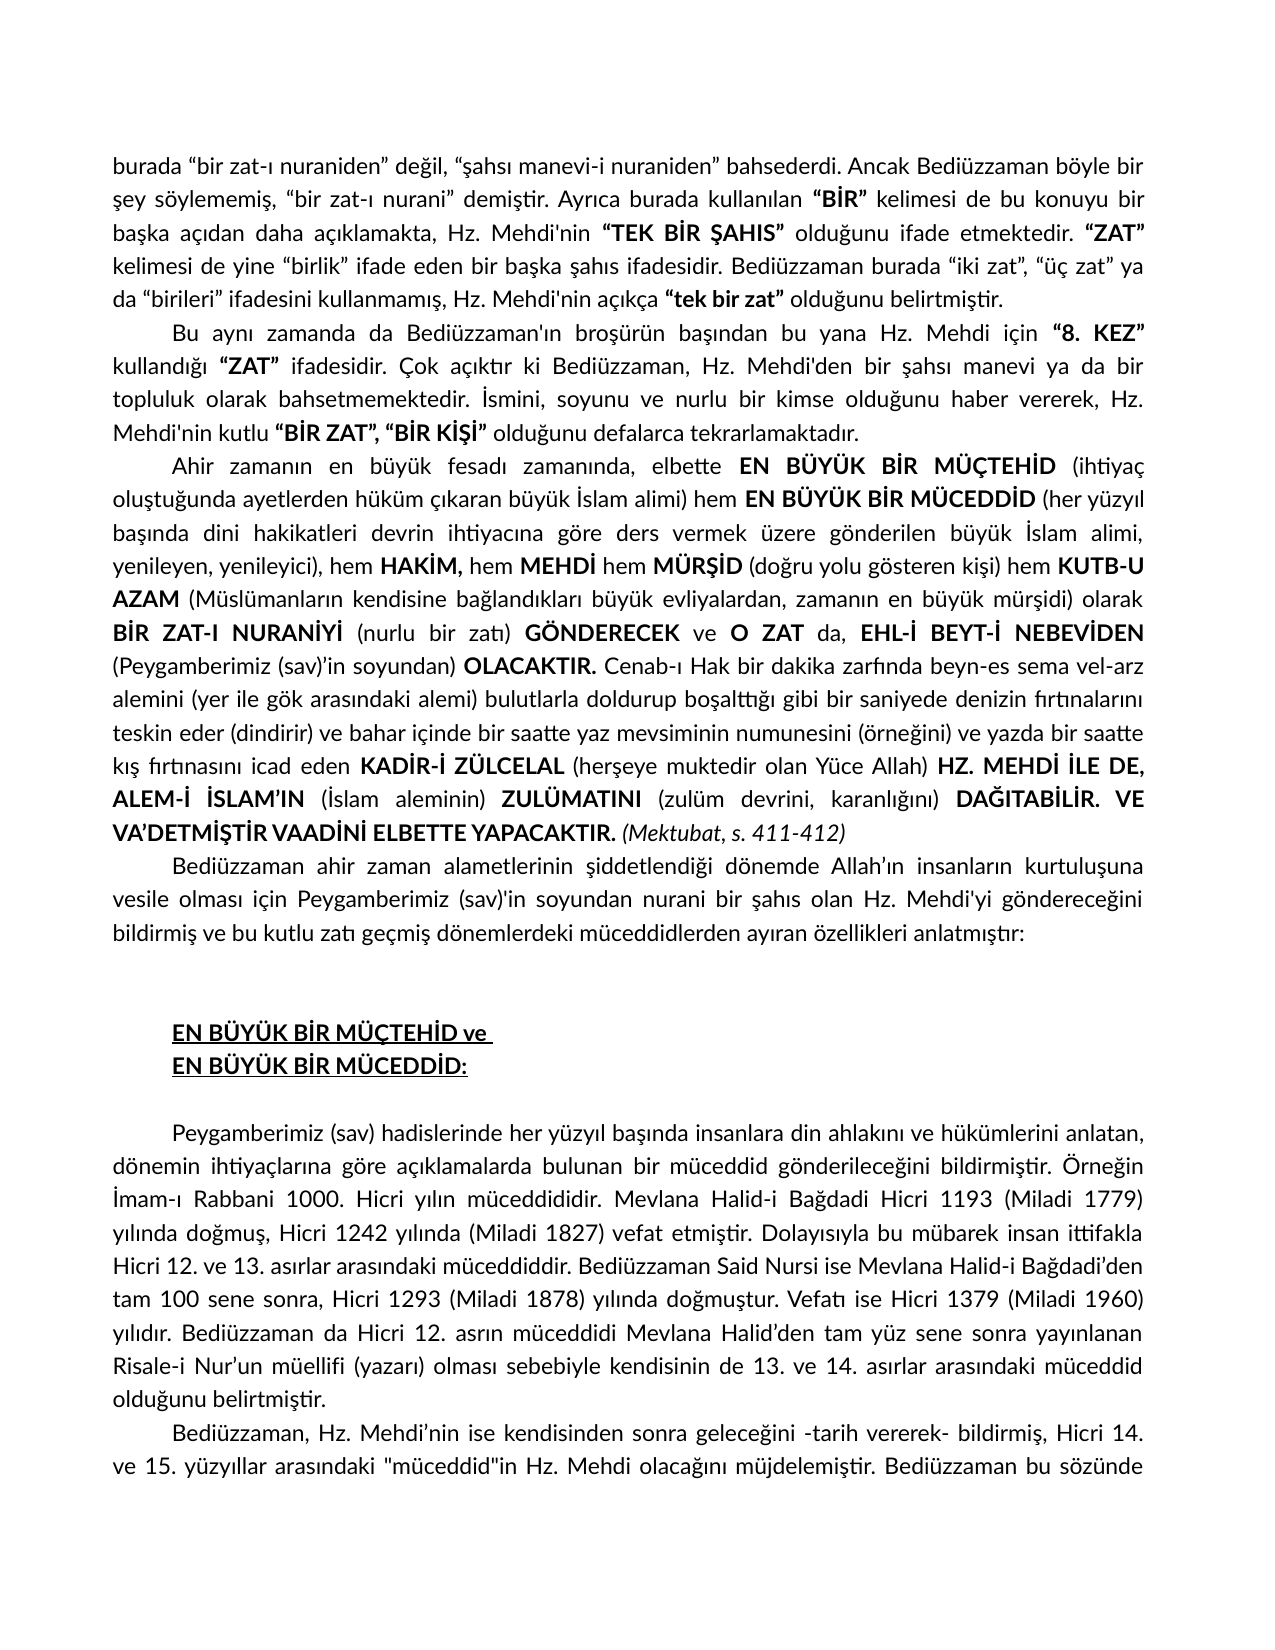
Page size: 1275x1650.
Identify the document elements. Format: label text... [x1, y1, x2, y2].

text Peygamberimiz (sav) hadislerinde her yüzyıl başında insanlara din ahlakını ve hükümlerini anlatan, dönemin ihtiyaçlarına göre açıklamalarda bulunan bir müceddid gönderileceğini bildirmiştir. Örneğin İmam-ı Rabbani 1000. Hicri yılın müceddididir. Mevlana Halid-i Bağdadi Hicri 1193 (Miladi 1779) yılında doğmuş, Hicri 1242 yılında (Miladi 1827) vefat etmiştir. Dolayısıyla bu mübarek insan ittifakla Hicri 12. ve 13. asırlar arasındaki müceddiddir. Bediüzzaman Said Nursi ise Mevlana Halid-i Bağdadi’den tam 100 sene sonra, Hicri 1293 (Miladi 1878) yılında doğmuştur. Vefatı ise Hicri 1379 (Miladi 1960) yılıdır. Bediüzzaman da Hicri 12. asrın müceddidi Mevlana Halid’den tam yüz sene sonra yayınlanan Risale-i Nur’un müellifi (yazarı) olması sebebiyle kendisinin de 13. ve 14. asırlar arasındaki müceddid olduğunu belirtmiştir. [112, 1114, 1145, 1414]
text EN BÜYÜK BİR MÜÇTEHİD ve [112, 1014, 1145, 1048]
text Bediüzzaman, Hz. Mehdi’nin ise kendisinden sonra geleceğini -tarih vererek- bildirmiş, Hicri 14. ve 15. yüzyıllar arasındaki "müceddid"in Hz. Mehdi olacağını müjdelemiştir. Bediüzzaman bu sözünde [112, 1414, 1145, 1481]
text burada “bir zat-ı nuraniden” değil, “şahsı manevi-i nuraniden” bahsederdi. Ancak Bediüzzaman böyle bir şey söylememiş, “bir zat-ı nurani” demiştir. Ayrıca burada kullanılan “BİR” kelimesi de bu konuyu bir başka açıdan daha açıklamakta, Hz. Mehdi'nin “TEK BİR ŞAHIS” olduğunu ifade etmektedir. “ZAT” kelimesi de yine “birlik” ifade eden bir başka şahıs ifadesidir. Bediüzzaman burada “iki zat”, “üç zat” ya da “birileri” ifadesini kullanmamış, Hz. Mehdi'nin açıkça “tek bir zat” olduğunu belirtmiştir. [112, 148, 1145, 314]
text Bu aynı zamanda da Bediüzzaman'ın broşürün başından bu yana Hz. Mehdi için “8. kez” kullandığı “zat” ifadesidir. Çok açıktır ki Bediüzzaman, Hz. Mehdi'den bir şahsı manevi ya da bir topluluk olarak bahsetmemektedir. İsmini, soyunu ve nurlu bir kimse olduğunu haber vererek, Hz. Mehdi'nin kutlu “BİR ZAT”, “BİR KİŞİ” olduğunu defalarca tekrarlamaktadır. [112, 314, 1145, 448]
text EN BÜYÜK BİR MÜCEDDİD: [112, 1048, 1145, 1081]
text Ahir zamanın en büyük fesadı zamanında, elbette EN BÜYÜK BİR MÜÇTEHİD (ihtiyaç oluştuğunda ayetlerden hüküm çıkaran büyük İslam alimi) hem EN BÜYÜK BİR MÜCEDDİD (her yüzyıl başında dini hakikatleri devrin ihtiyacına göre ders vermek üzere gönderilen büyük İslam alimi, yenileyen, yenileyici), hem HAKİM, hem MEHDİ hem MÜRŞİD (doğru yolu gösteren kişi) hem KUTB-U AZAM (Müslümanların kendisine bağlandıkları büyük evliyalardan, zamanın en büyük mürşidi) olarak BİR ZAT-I NURANİYİ (nurlu bir zatı) GÖNDERECEK ve O ZAT da, EHL-İ BEYT-İ NEBEVİDEN (Peygamberimiz (sav)’in soyundan) OLACAKTIR. Cenab-ı Hak bir dakika zarfında beyn-es sema vel-arz alemini (yer ile gök arasındaki alemi) bulutlarla doldurup boşalttığı gibi bir saniyede denizin fırtınalarını teskin eder (dindirir) ve bahar içinde bir saatte yaz mevsiminin numunesini (örneğini) ve yazda bir saatte kış fırtınasını icad eden KADİR-İ ZÜLCELAL (herşeye muktedir olan Yüce Allah) HZ. MEHDİ İLE DE, ALEM-İ İSLAM’IN (İslam aleminin) ZULÜMATINI (zulüm devrini, karanlığını) DAĞITABİLİR. VE VA’DETMİŞTİR VAADİNİ ELBETTE YAPACAKTIR. (Mektubat, s. 411-412) [112, 448, 1145, 848]
text Bediüzzaman ahir zaman alametlerinin şiddetlendiği dönemde Allah’ın insanların kurtuluşuna vesile olması için Peygamberimiz (sav)'in soyundan nurani bir şahıs olan Hz. Mehdi'yi göndereceğini bildirmiş ve bu kutlu zatı geçmiş dönemlerdeki müceddidlerden ayıran özellikleri anlatmıştır: [112, 848, 1145, 948]
